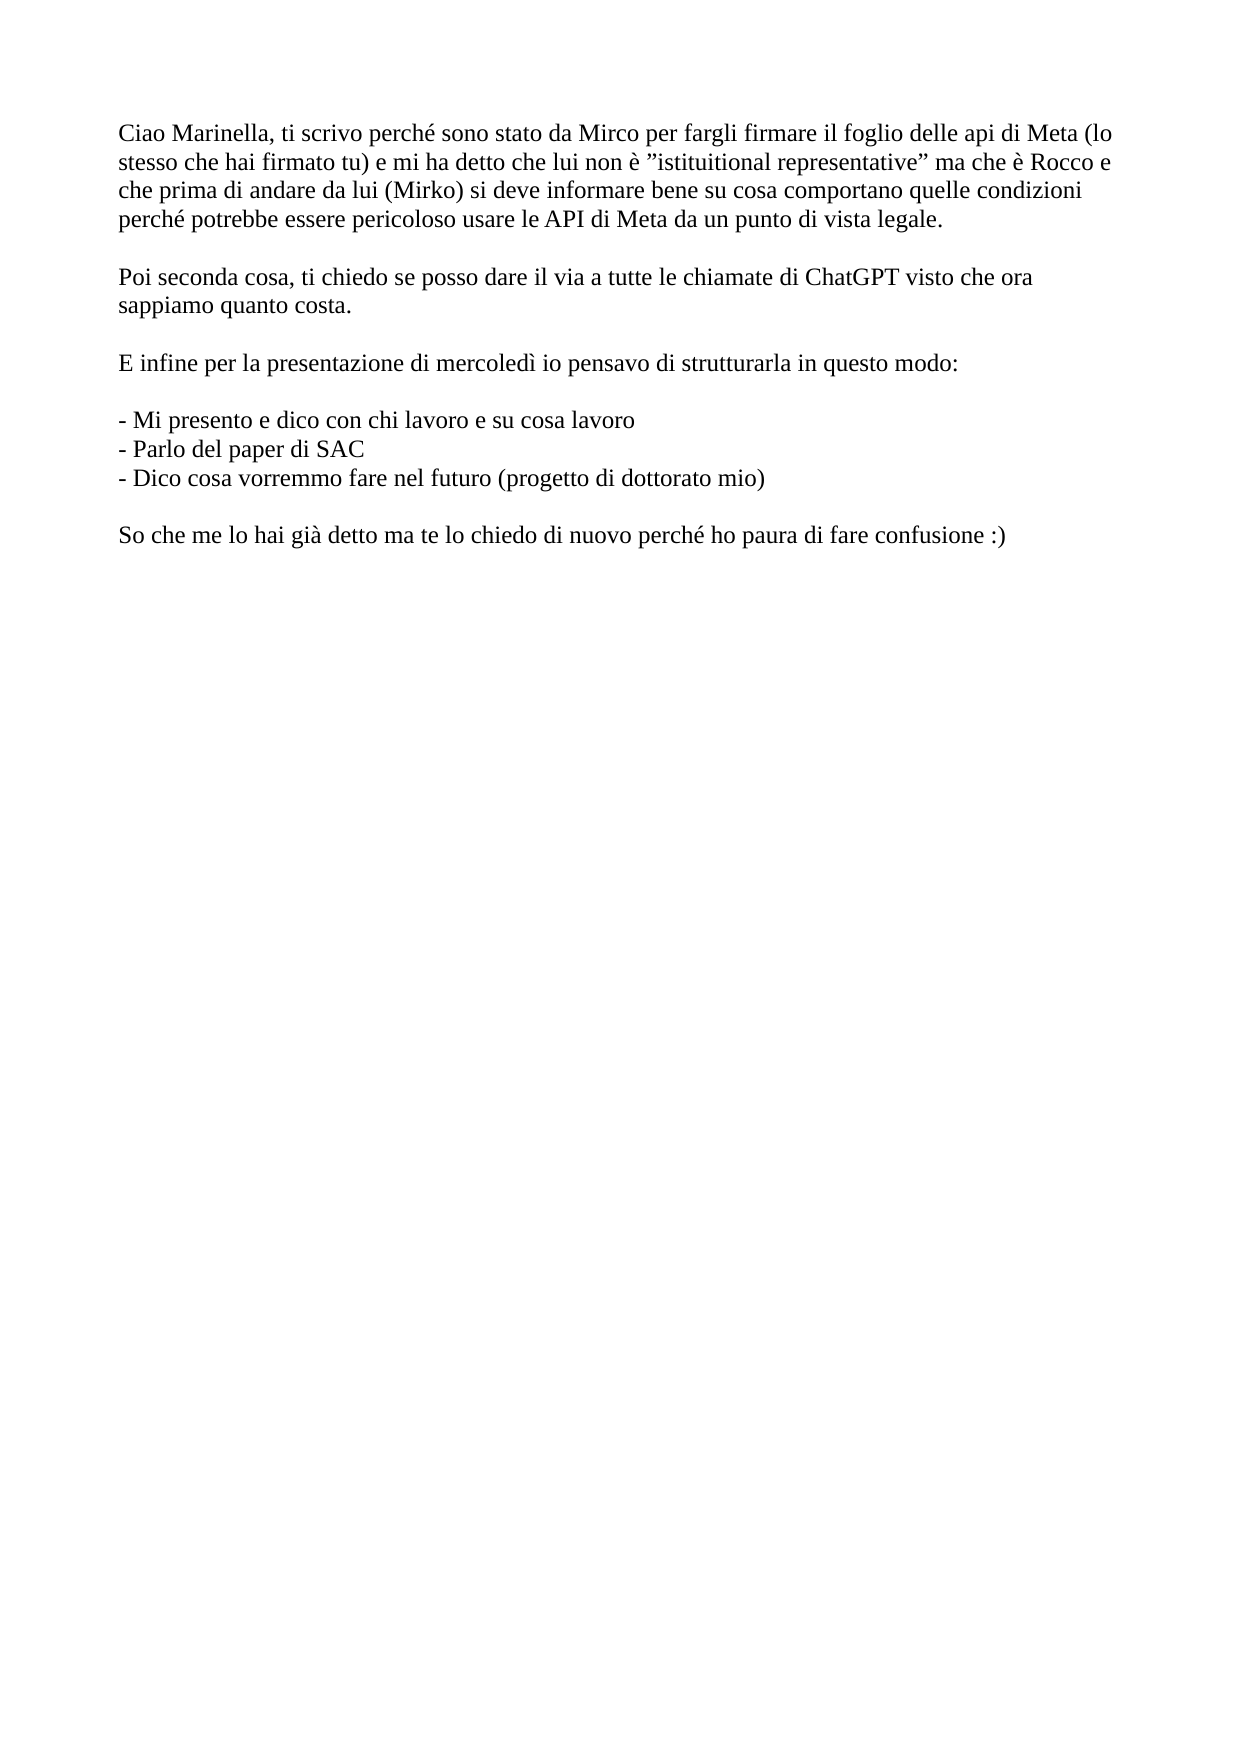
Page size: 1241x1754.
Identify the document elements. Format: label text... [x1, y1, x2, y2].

text - Parlo del paper di SAC [118, 434, 1122, 463]
text - Dico cosa vorremmo fare nel futuro (progetto di dottorato mio) So che me lo hai già detto ma te lo chiedo di nuovo perché ho paura di fare confusione :) [118, 463, 1122, 549]
text Ciao Marinella, ti scrivo perché sono stato da Mirco per fargli firmare il foglio delle api di Meta (lo stesso che hai firmato tu) e mi ha detto che lui non è ”istituitional representative” ma che è Rocco e che prima di andare da lui (Mirko) si deve informare bene su cosa comportano quelle condizioni perché potrebbe essere pericoloso usare le API di Meta da un punto di vista legale. [118, 118, 1122, 233]
text Poi seconda cosa, ti chiedo se posso dare il via a tutte le chiamate di ChatGPT visto che ora sappiamo quanto costa. [118, 262, 1122, 319]
text E infine per la presentazione di mercoledì io pensavo di strutturarla in questo modo: [118, 348, 1122, 377]
text - Mi presento e dico con chi lavoro e su cosa lavoro [118, 406, 1122, 434]
